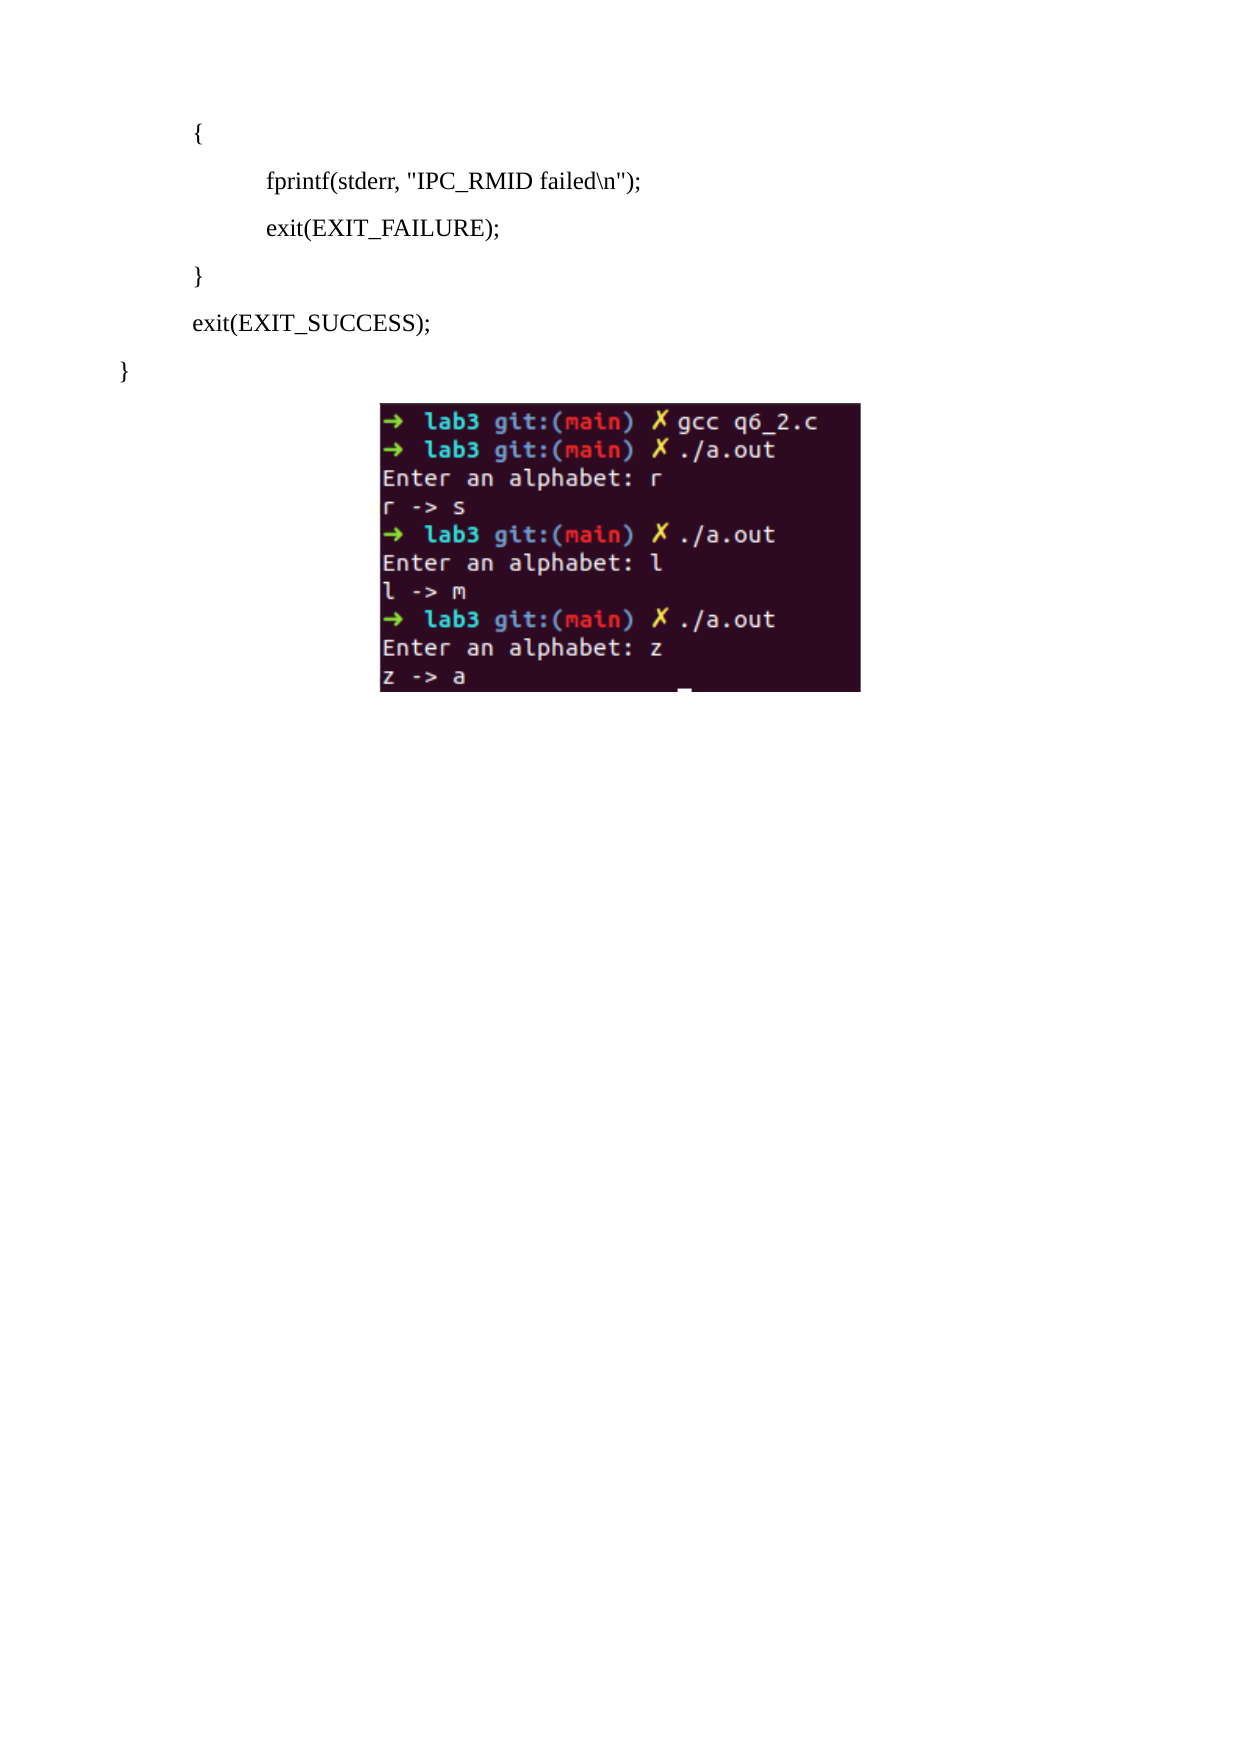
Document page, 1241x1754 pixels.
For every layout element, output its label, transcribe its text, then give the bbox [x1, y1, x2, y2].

text fprintf(stderr, "IPC_RMID failed\n"); [118, 166, 1122, 194]
text exit(EXIT_FAILURE); [118, 213, 1122, 242]
text } [118, 356, 1122, 385]
text { [118, 118, 1122, 147]
picture [379, 403, 861, 692]
text } [118, 261, 1122, 290]
text exit(EXIT_SUCCESS); [118, 308, 1122, 337]
